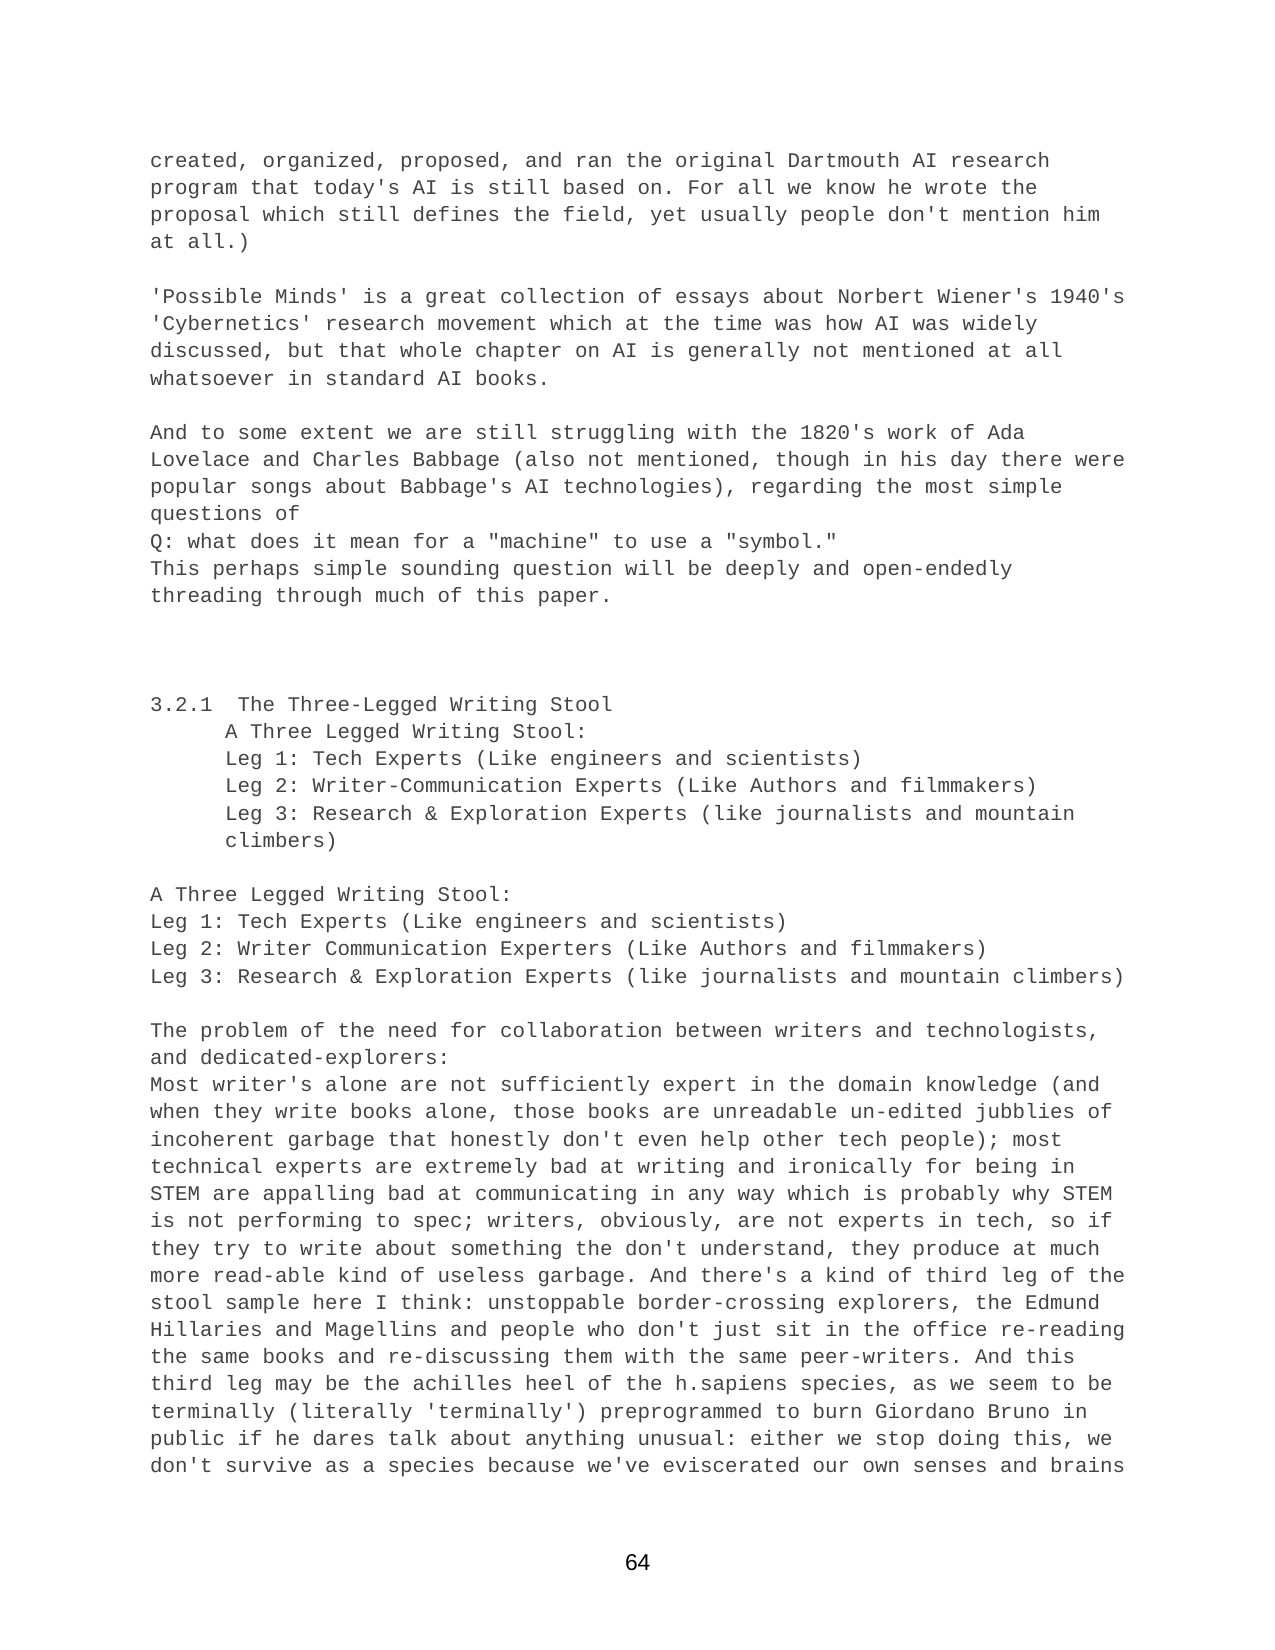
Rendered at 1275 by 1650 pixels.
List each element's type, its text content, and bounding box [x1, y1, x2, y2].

text This perhaps simple sounding question will be deeply and open-endedly threading through much of this paper. [150, 558, 1125, 609]
text Leg 2: Writer-Communication Experts (Like Authors and filmmakers) [225, 775, 1125, 799]
text Q: what does it mean for a "machine" to use a "symbol." [150, 531, 1125, 554]
text A Three Legged Writing Stool: [225, 721, 1125, 744]
text Leg 3: Research & Exploration Experts (like journalists and mountain climbers) [150, 966, 1125, 989]
text 3.2.1 The Three-Legged Writing Stool [150, 694, 1125, 717]
text A Three Legged Writing Stool: [150, 884, 1125, 908]
text Leg 1: Tech Experts (Like engineers and scientists) [150, 911, 1125, 935]
text Most writer's alone are not sufficiently expert in the domain knowledge (and when they write books alone, those books are unreadable un-edited jubblies of incoherent garbage that honestly don't even help other tech people); most technical experts are extremely bad at writing and ironically for being in STEM are appalling bad at communicating in any way which is probably why STEM is not performing to spec; writers, obviously, are not experts in tech, so if they try to write about something the don't understand, they produce at much more read-able kind of useless garbage. And there's a kind of third leg of the stool sample here I think: unstoppable border-crossing explorers, the Edmund Hillaries and Magellins and people who don't just sit in the office re-reading the same books and re-discussing them with the same peer-writers. And this third leg may be the achilles heel of the h.sapiens species, as we seem to be terminally (literally 'terminally') preprogrammed to burn Giordano Bruno in public if he dares talk about anything unusual: either we stop doing this, we don't survive as a species because we've eviscerated our own senses and brains [150, 1074, 1125, 1479]
text 'Possible Minds' is a great collection of essays about Norbert Wiener's 1940's 'Cybernetics' research movement which at the time was how AI was widely discussed, but that whole chapter on AI is generally not mentioned at all whatsoever in standard AI books. [150, 286, 1125, 391]
text Leg 3: Research & Exploration Experts (like journalists and mountain climbers) [225, 802, 1125, 853]
text And to some extent we are still struggling with the 1820's work of Ada Lovelace and Charles Babbage (also not mentioned, though in his day there were popular songs about Babbage's AI technologies), regarding the most simple questions of [150, 422, 1125, 527]
text Leg 1: Tech Experts (Like engineers and scientists) [225, 748, 1125, 772]
text created, organized, proposed, and ran the original Dartmouth AI research program that today's AI is still based on. For all we know he wrote the proposal which still defines the field, yet usually people don't mention him at all.) [150, 150, 1125, 255]
text Leg 2: Writer Communication Experters (Like Authors and filmmakers) [150, 938, 1125, 962]
text The problem of the need for collaboration between writers and technologists, and dedicated-explorers: [150, 1020, 1125, 1071]
